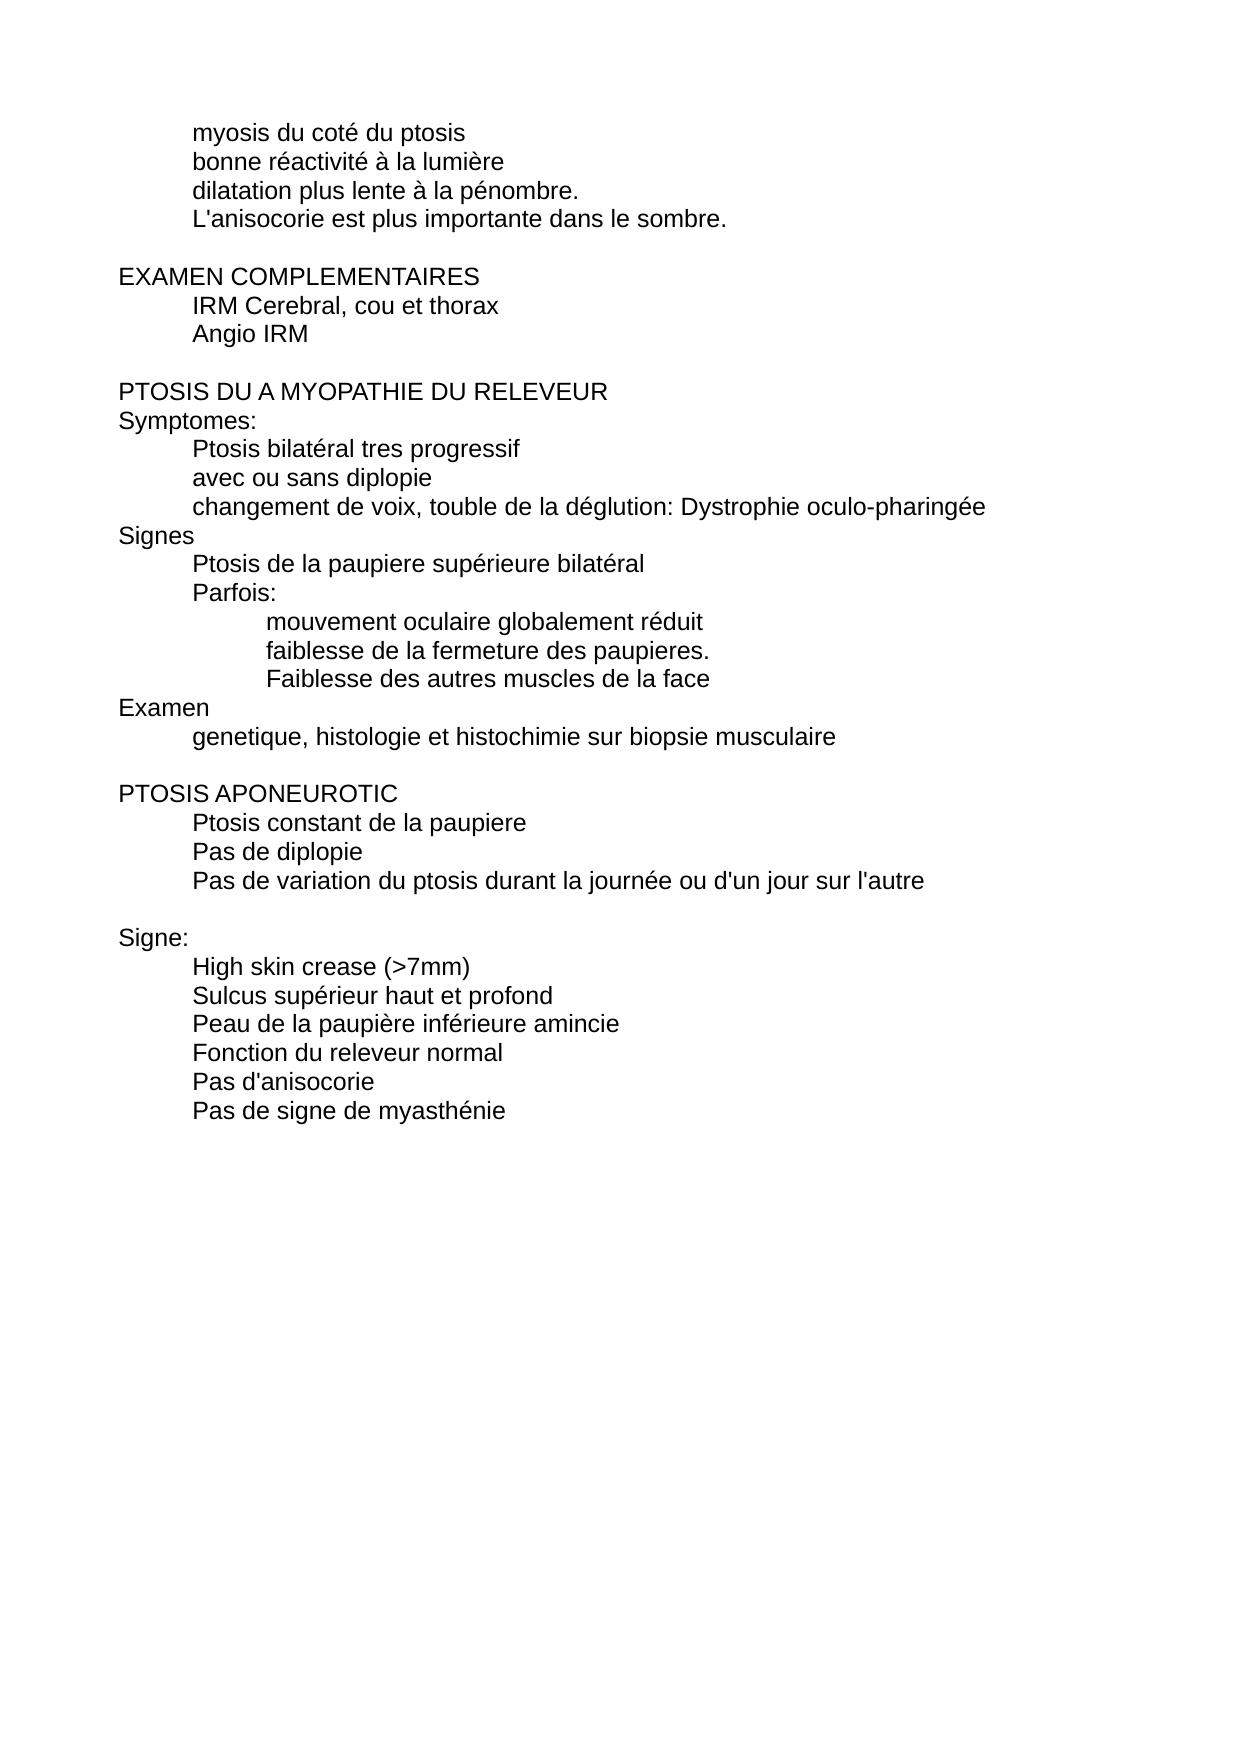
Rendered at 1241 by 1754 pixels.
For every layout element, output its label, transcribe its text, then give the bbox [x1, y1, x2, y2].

text Fonction du releveur normal [118, 1038, 1122, 1067]
text EXAMEN COMPLEMENTAIRES [118, 262, 1122, 291]
text L'anisocorie est plus importante dans le sombre. [118, 204, 1122, 233]
text bonne réactivité à la lumière [118, 147, 1122, 176]
text faiblesse de la fermeture des paupieres. [118, 636, 1122, 664]
text Pas d'anisocorie [118, 1067, 1122, 1096]
text genetique, histologie et histochimie sur biopsie musculaire [118, 722, 1122, 751]
text Faiblesse des autres muscles de la face [118, 664, 1122, 693]
text Pas de signe de myasthénie [118, 1096, 1122, 1124]
text avec ou sans diplopie [118, 463, 1122, 492]
text High skin crease (>7mm) [118, 952, 1122, 981]
text Sulcus supérieur haut et profond [118, 981, 1122, 1009]
text Ptosis de la paupiere supérieure bilatéral [118, 549, 1122, 578]
text Peau de la paupière inférieure amincie [118, 1009, 1122, 1038]
text Angio IRM [118, 319, 1122, 348]
text Signe: [118, 923, 1122, 952]
text dilatation plus lente à la pénombre. [118, 176, 1122, 204]
text myosis du coté du ptosis [118, 118, 1122, 147]
text PTOSIS APONEUROTIC [118, 779, 1122, 808]
text Examen [118, 693, 1122, 722]
text Ptosis bilatéral tres progressif [118, 434, 1122, 463]
text IRM Cerebral, cou et thorax [118, 291, 1122, 319]
text Symptomes: [118, 406, 1122, 434]
text Parfois: [118, 578, 1122, 607]
text Ptosis constant de la paupiere [118, 808, 1122, 837]
text mouvement oculaire globalement réduit [118, 607, 1122, 636]
text Signes [118, 521, 1122, 549]
text changement de voix, touble de la déglution: Dystrophie oculo-pharingée [118, 492, 1122, 521]
text PTOSIS DU A MYOPATHIE DU RELEVEUR [118, 377, 1122, 406]
text Pas de diplopie [118, 837, 1122, 866]
text Pas de variation du ptosis durant la journée ou d'un jour sur l'autre [118, 866, 1122, 894]
